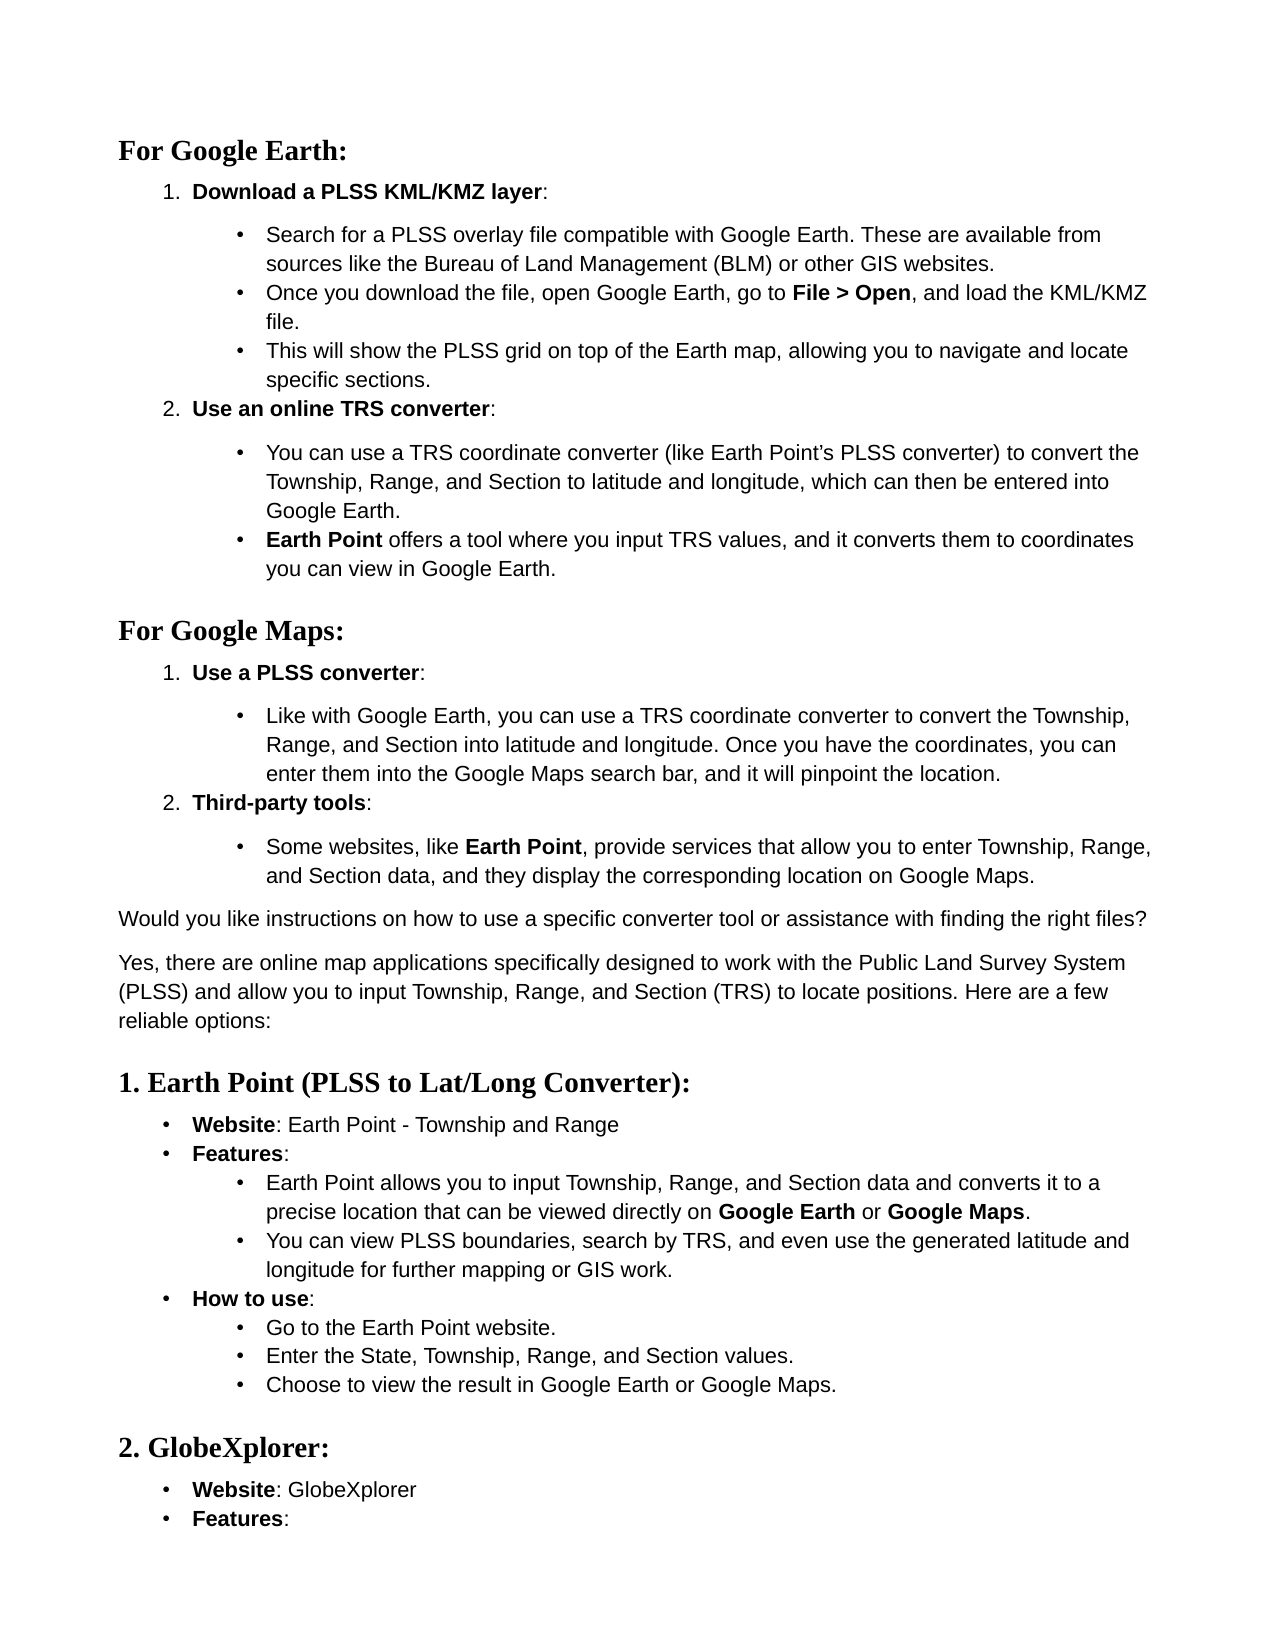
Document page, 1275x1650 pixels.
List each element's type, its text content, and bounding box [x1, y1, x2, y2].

list Choose to view the result in Google Earth or Google Maps. [236, 1372, 1157, 1397]
subtitle For Google Earth: [118, 133, 1157, 166]
list Website: GlobeXplorer [162, 1476, 1157, 1502]
list Features: [162, 1505, 1157, 1531]
subtitle 2. GlobeXplorer: [118, 1430, 1157, 1464]
text Would you like instructions on how to use a specific converter tool or assistance with finding the right files? [118, 906, 1157, 931]
list You can use a TRS coordinate converter (like Earth Point’s PLSS converter) to convert the Township, Range, and Section to latitude and longitude, which can then be entered into Google Earth. [236, 439, 1157, 523]
list You can view PLSS boundaries, search by TRS, and even use the generated latitude and longitude for further mapping or GIS work. [236, 1227, 1157, 1282]
list Third-party tools: [162, 790, 1157, 815]
list Like with Google Earth, you can use a TRS coordinate converter to convert the Township, Range, and Section into latitude and longitude. Once you have the coordinates, you can enter them into the Google Maps search bar, and it will pinpoint the location. [236, 703, 1157, 786]
list Website: Earth Point - Township and Range [162, 1112, 1157, 1137]
list Earth Point offers a tool where you input TRS values, and it converts them to coordinates you can view in Google Earth. [236, 526, 1157, 581]
list Earth Point allows you to input Township, Range, and Section data and converts it to a precise location that can be viewed directly on Google Earth or Google Maps. [236, 1169, 1157, 1224]
list Enter the State, Township, Range, and Section values. [236, 1343, 1157, 1368]
list This will show the PLSS grid on top of the Earth map, allowing you to navigate and locate specific sections. [236, 338, 1157, 392]
text Yes, there are online map applications specifically designed to work with the Public Land Survey System (PLSS) and allow you to input Township, Range, and Section (TRS) to locate positions. Here are a few reliable options: [118, 949, 1157, 1033]
list Search for a PLSS overlay file compatible with Google Earth. These are available from sources like the Bureau of Land Management (BLM) or other GIS websites. [236, 222, 1157, 276]
list Use an online TRS converter: [162, 396, 1157, 421]
list Download a PLSS KML/KMZ layer: [162, 179, 1157, 204]
list How to use: [162, 1285, 1157, 1311]
list Features: [162, 1141, 1157, 1166]
list Once you download the file, open Google Earth, go to File > Open, and load the KML/KMZ file. [236, 280, 1157, 334]
list Some websites, like Earth Point, provide services that allow you to enter Township, Range, and Section data, and they display the corresponding location on Google Maps. [236, 833, 1157, 888]
list Go to the Earth Point website. [236, 1314, 1157, 1339]
subtitle 1. Earth Point (PLSS to Lat/Long Converter): [118, 1066, 1157, 1099]
list Use a PLSS converter: [162, 659, 1157, 685]
subtitle For Google Maps: [118, 613, 1157, 647]
